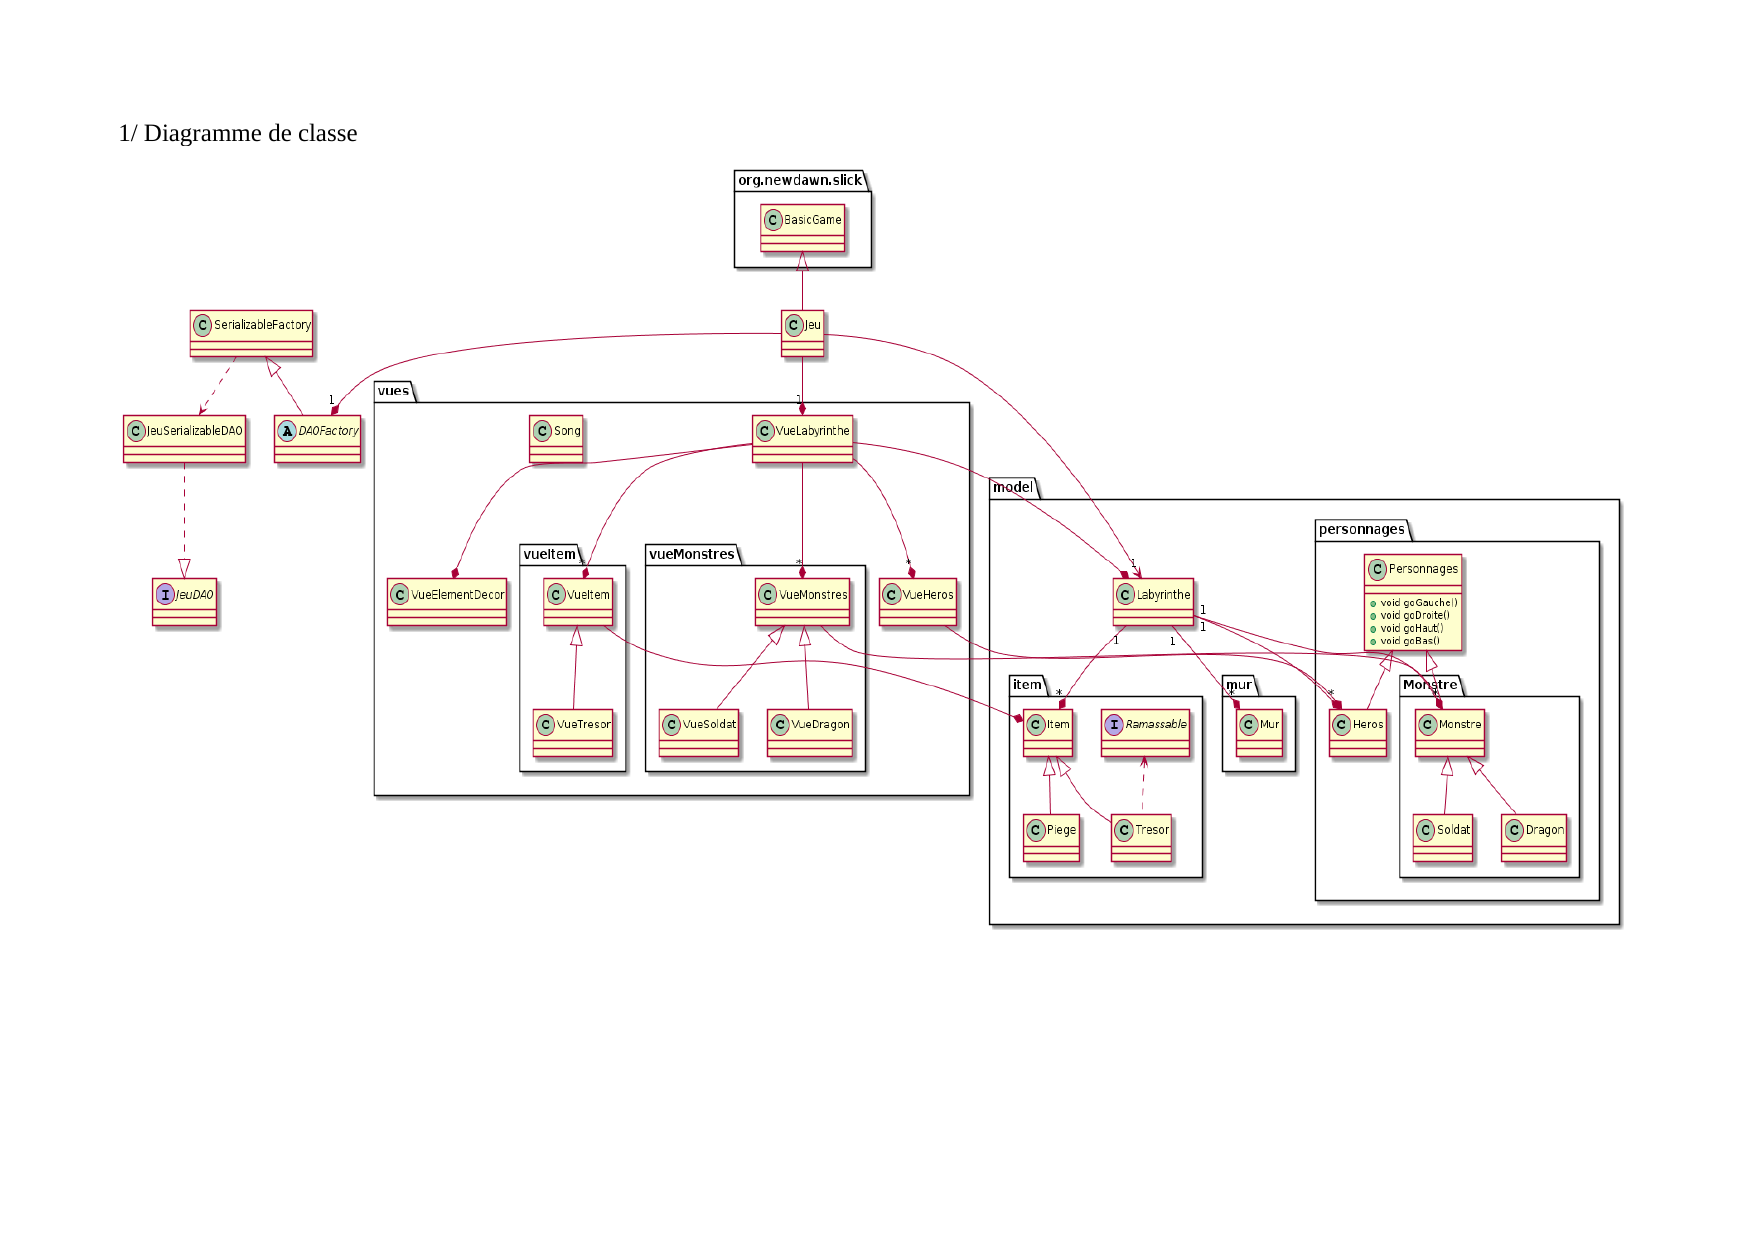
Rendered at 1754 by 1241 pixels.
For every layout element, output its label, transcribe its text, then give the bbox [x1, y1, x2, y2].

text 1/ Diagramme de classe [118, 118, 1636, 146]
picture [118, 146, 1636, 934]
